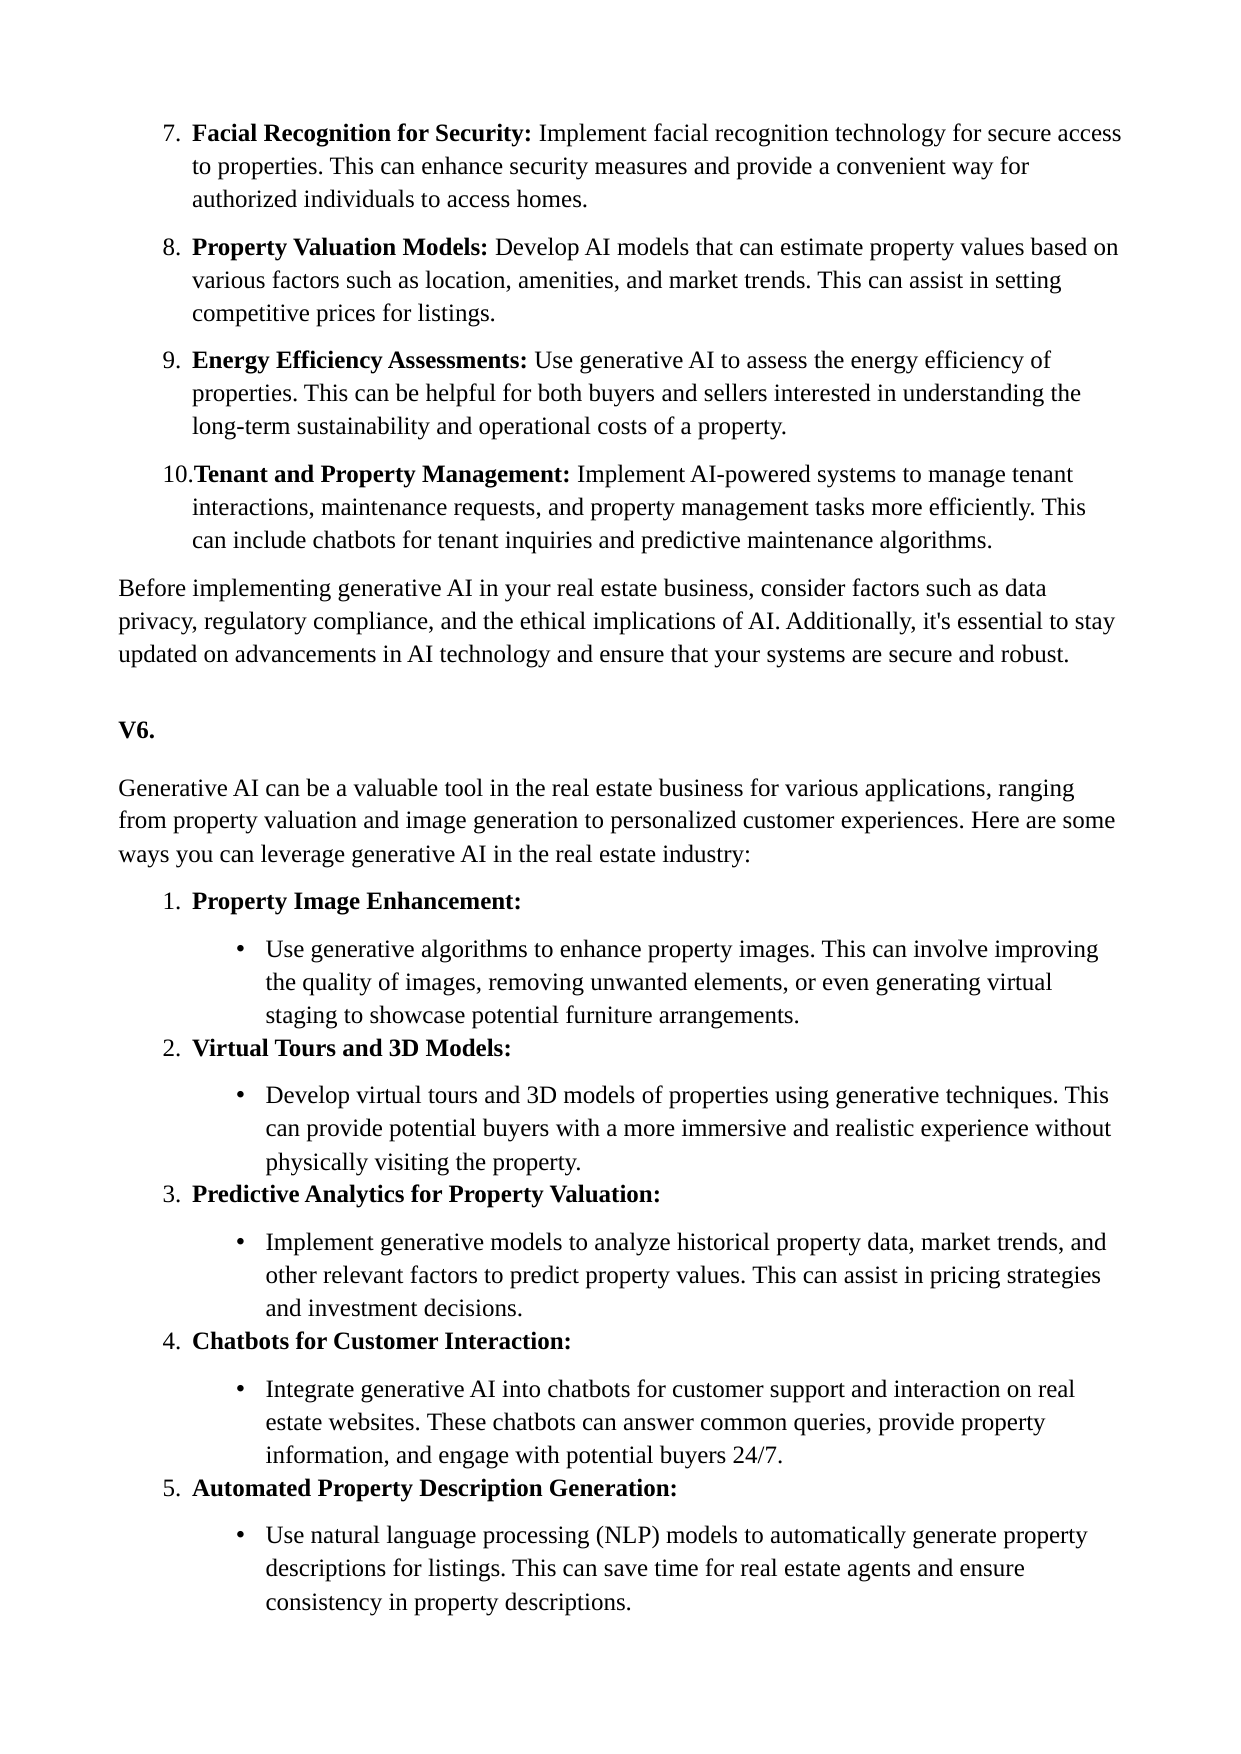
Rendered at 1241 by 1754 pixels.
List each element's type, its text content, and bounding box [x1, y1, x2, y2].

text V6. [118, 715, 1122, 744]
list Property Image Enhancement: [162, 886, 1122, 915]
list Virtual Tours and 3D Models: [162, 1033, 1122, 1062]
list Integrate generative AI into chatbots for customer support and interaction on real estate websites. These chatbots can answer common queries, provide property information, and engage with potential buyers 24/7. [236, 1374, 1122, 1469]
list Facial Recognition for Security: Implement facial recognition technology for secure access to properties. This can enhance security measures and provide a convenient way for authorized individuals to access homes. [162, 118, 1122, 213]
list Use natural language processing (NLP) models to automatically generate property descriptions for listings. This can save time for real estate agents and ensure consistency in property descriptions. [236, 1521, 1122, 1615]
list Chatbots for Customer Interaction: [162, 1326, 1122, 1355]
text Before implementing generative AI in your real estate business, consider factors such as data privacy, regulatory compliance, and the ethical implications of AI. Additionally, it's essential to stay updated on advancements in AI technology and ensure that your systems are secure and robust. [118, 573, 1122, 667]
list Use generative algorithms to enhance property images. This can involve improving the quality of images, removing unwanted elements, or even generating virtual staging to showcase potential furniture arrangements. [236, 934, 1122, 1029]
list Predictive Analytics for Property Valuation: [162, 1179, 1122, 1208]
list Tenant and Property Management: Implement AI-powered systems to manage tenant interactions, maintenance requests, and property management tasks more efficiently. This can include chatbots for tenant inquiries and predictive maintenance algorithms. [162, 459, 1122, 554]
list Property Valuation Models: Develop AI models that can estimate property values based on various factors such as location, amenities, and market trends. This can assist in setting competitive prices for listings. [162, 232, 1122, 327]
text Generative AI can be a valuable tool in the real estate business for various applications, ranging from property valuation and image generation to personalized customer experiences. Here are some ways you can leverage generative AI in the real estate industry: [118, 773, 1122, 867]
list Automated Property Description Generation: [162, 1473, 1122, 1502]
list Develop virtual tours and 3D models of properties using generative techniques. This can provide potential buyers with a more immersive and realistic experience without physically visiting the property. [236, 1081, 1122, 1175]
list Implement generative models to analyze historical property data, market trends, and other relevant factors to predict property values. This can assist in pricing strategies and investment decisions. [236, 1227, 1122, 1322]
list Energy Efficiency Assessments: Use generative AI to assess the energy efficiency of properties. This can be helpful for both buyers and sellers interested in understanding the long-term sustainability and operational costs of a property. [162, 345, 1122, 440]
